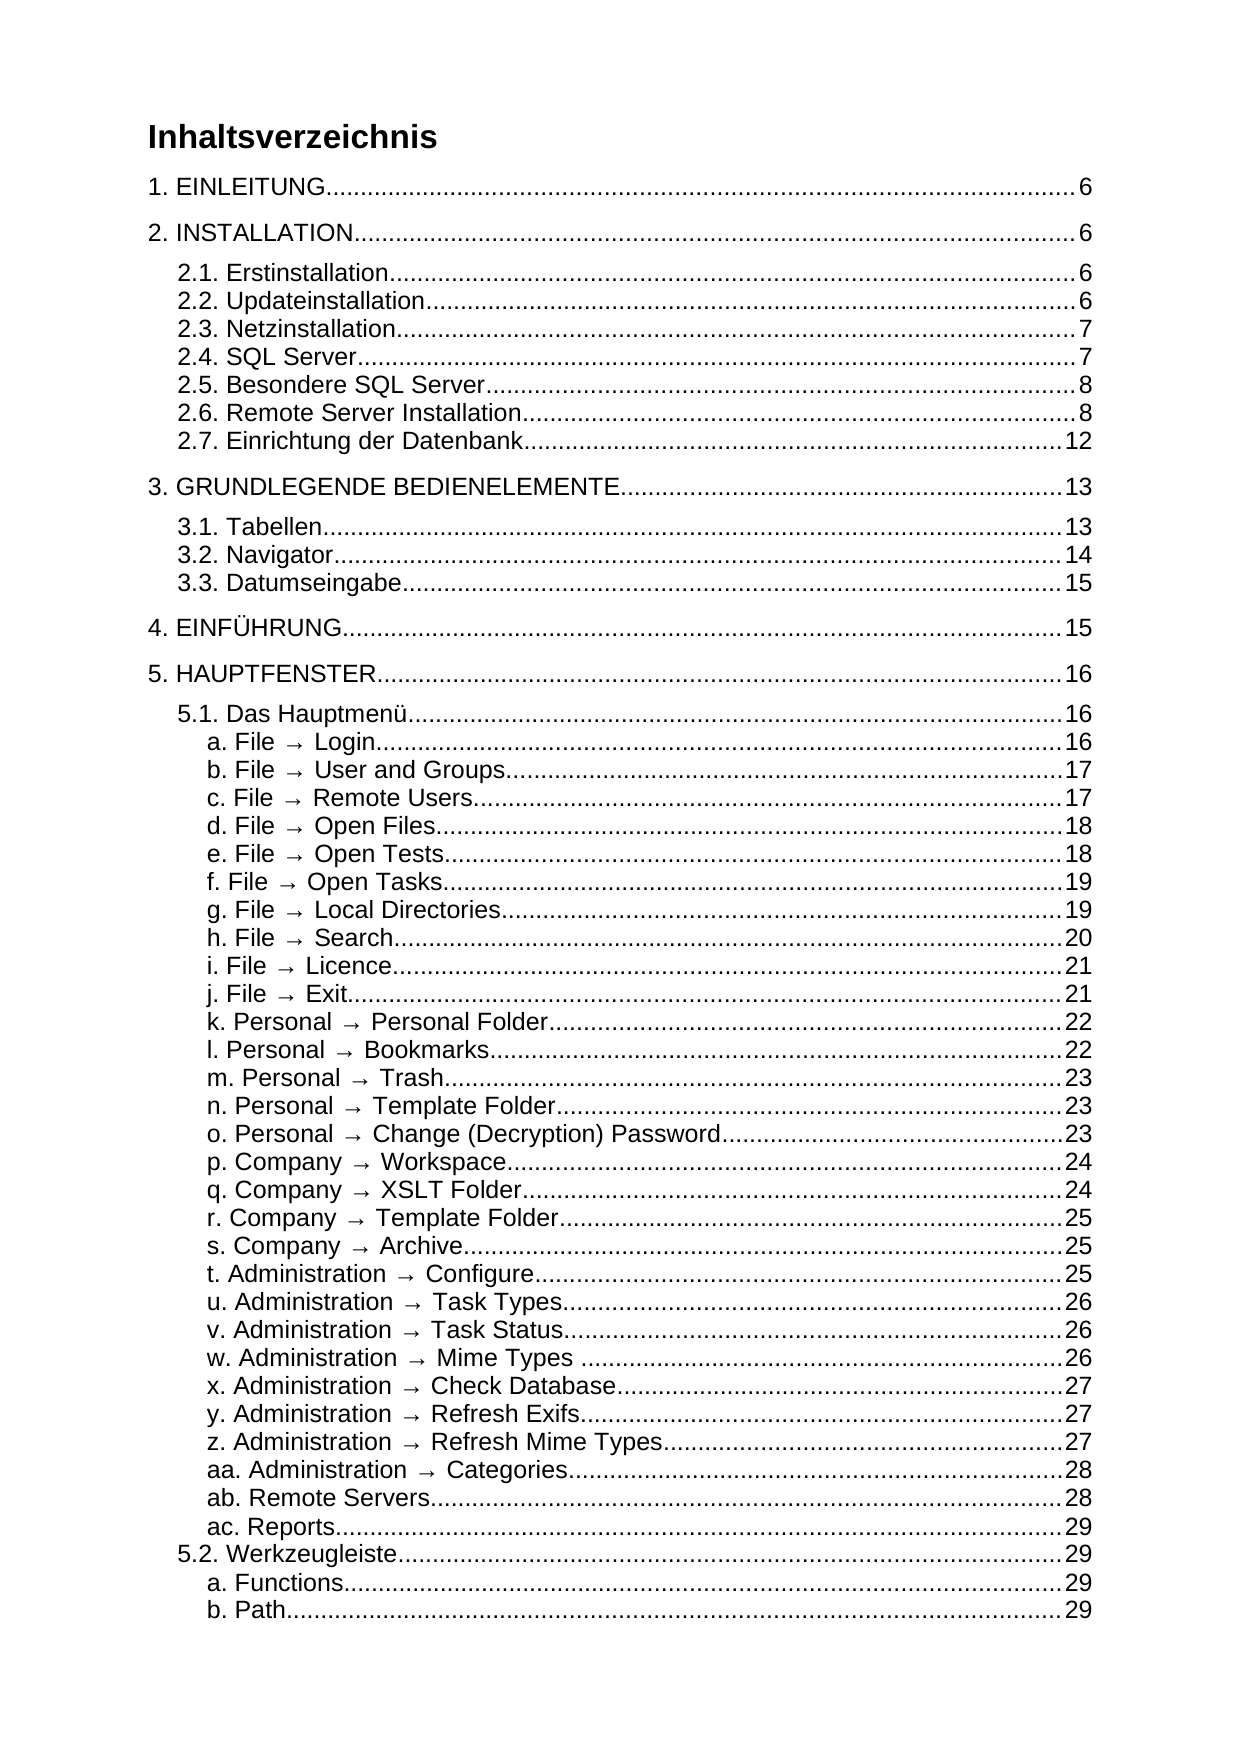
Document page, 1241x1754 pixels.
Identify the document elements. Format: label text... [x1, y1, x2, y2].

text 2.6. Remote Server Installation 8 [177, 399, 1093, 427]
text b. Path 29 [207, 1596, 1093, 1624]
text s. Company → Archive 25 [207, 1232, 1093, 1260]
text 2.3. Netzinstallation 7 [177, 315, 1093, 343]
text 2.7. Einrichtung der Datenbank 12 [177, 427, 1093, 455]
text o. Personal → Change (Decryption) Password 23 [207, 1120, 1093, 1148]
text 2.2. Updateinstallation 6 [177, 287, 1093, 315]
text 5. Hauptfenster 16 [148, 660, 1093, 688]
text 4. Einführung 15 [148, 614, 1093, 642]
text 2. Installation 6 [148, 219, 1093, 247]
text u. Administration → Task Types... 26 [207, 1288, 1093, 1316]
text aa. Administration → Categories 28 [207, 1456, 1093, 1484]
text 3. Grundlegende Bedienelemente 13 [148, 473, 1093, 501]
text 3.1. Tabellen 13 [177, 512, 1093, 541]
text k. Personal → Personal Folder 22 [207, 1008, 1093, 1036]
text d. File → Open Files 18 [207, 812, 1093, 840]
text 3.3. Datumseingabe 15 [177, 568, 1093, 597]
text v. Administration → Task Status... 26 [207, 1316, 1093, 1344]
text n. Personal → Template Folder 23 [207, 1092, 1093, 1120]
text g. File → Local Directories 19 [207, 896, 1093, 924]
text 2.1. Erstinstallation 6 [177, 259, 1093, 287]
text y. Administration → Refresh Exifs 27 [207, 1400, 1093, 1428]
text 1. Einleitung 6 [148, 173, 1093, 201]
text t. Administration → Configure 25 [207, 1260, 1093, 1288]
text p. Company → Workspace 24 [207, 1148, 1093, 1176]
text l. Personal → Bookmarks 22 [207, 1036, 1093, 1064]
text q. Company → XSLT Folder 24 [207, 1176, 1093, 1204]
subtitle Inhaltsverzeichnis [148, 118, 1093, 156]
text 2.5. Besondere SQL Server 8 [177, 371, 1093, 399]
text ac. Reports 29 [207, 1512, 1093, 1540]
text m. Personal → Trash 23 [207, 1064, 1093, 1092]
text ab. Remote Servers 28 [207, 1484, 1093, 1512]
text r. Company → Template Folder 25 [207, 1204, 1093, 1232]
text h. File → Search... 20 [207, 924, 1093, 952]
text a. File → Login... 16 [207, 728, 1093, 756]
text c. File → Remote Users... 17 [207, 784, 1093, 812]
text e. File → Open Tests 18 [207, 840, 1093, 868]
text w. Administration → Mime Types 26 [207, 1344, 1093, 1372]
text i. File → Licence... 21 [207, 952, 1093, 980]
text a. Functions 29 [207, 1568, 1093, 1596]
text f. File → Open Tasks 19 [207, 868, 1093, 896]
text z. Administration → Refresh Mime Types 27 [207, 1428, 1093, 1456]
text 5.2. Werkzeugleiste 29 [177, 1540, 1093, 1568]
text 5.1. Das Hauptmenü 16 [177, 700, 1093, 728]
text 2.4. SQL Server 7 [177, 343, 1093, 371]
text b. File → User and Groups... 17 [207, 756, 1093, 784]
text x. Administration → Check Database 27 [207, 1372, 1093, 1400]
text 3.2. Navigator 14 [177, 541, 1093, 568]
text j. File → Exit 21 [207, 980, 1093, 1008]
